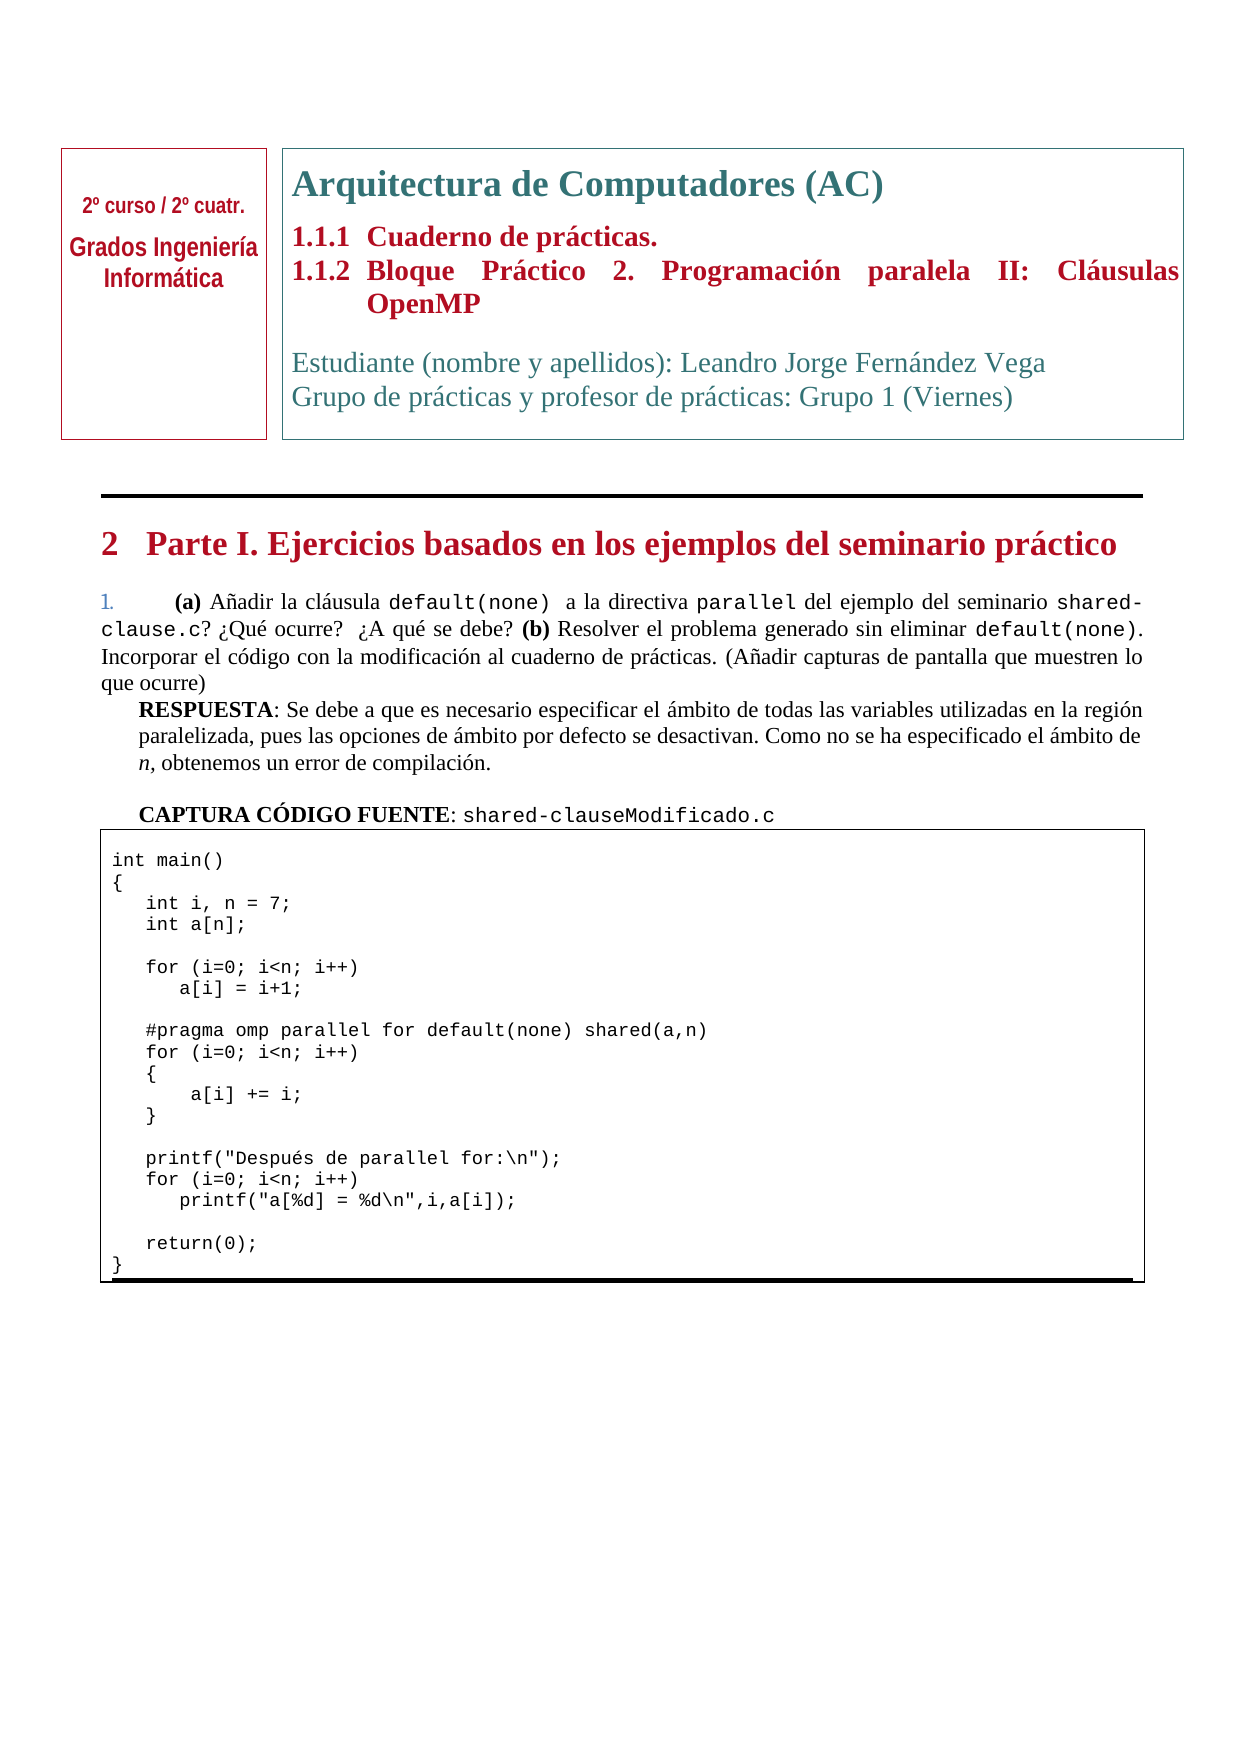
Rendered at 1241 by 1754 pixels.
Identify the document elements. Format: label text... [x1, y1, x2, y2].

text CAPTURA CÓDIGO FUENTE: shared-clauseModificado.c [138, 801, 1143, 829]
subtitle Parte I. Ejercicios basados en los ejemplos del seminario práctico [101, 523, 1143, 563]
list (a) Añadir la cláusula default(none) a la directiva parallel del ejemplo del seminario shared-clause.c? ¿Qué ocurre? ¿A qué se debe? (b) Resolver el problema generado sin eliminar default(none). Incorporar el código con la modificación al cuaderno de prácticas. (Añadir capturas de pantalla que muestren lo que ocurre) [101, 588, 1143, 696]
table_header Arquitectura de Computadores (AC) Cuaderno de prácticas. Bloque Práctico 2. Programación paralela II: Cláusulas OpenMP Estudiante (nombre y apellidos): Leandro Jorge Fernández Vega Grupo de prácticas y profesor de prácticas: Grupo 1 (Viernes) [283, 149, 1183, 439]
text RESPUESTA: Se debe a que es necesario especificar el ámbito de todas las variables utilizadas en la región paralelizada, pues las opciones de ámbito por defecto se desactivan. Como no se ha especificado el ámbito de n, obtenemos un error de compilación. [138, 696, 1143, 775]
table_header [267, 148, 282, 439]
table_header int main() { int i, n = 7; int a[n]; for (i=0; i<n; i++) a[i] = i+1; #pragma omp parallel for default(none) shared(a,n) for (i=0; i<n; i++) { a[i] += i; } printf("Después de parallel for:\n"); for (i=0; i<n; i++) printf("a[%d] = %d\n",i,a[i]); return(0); } [101, 830, 1144, 1281]
table_header 2º curso / 2º cuatr. Grados Ingeniería Informática [62, 149, 266, 439]
